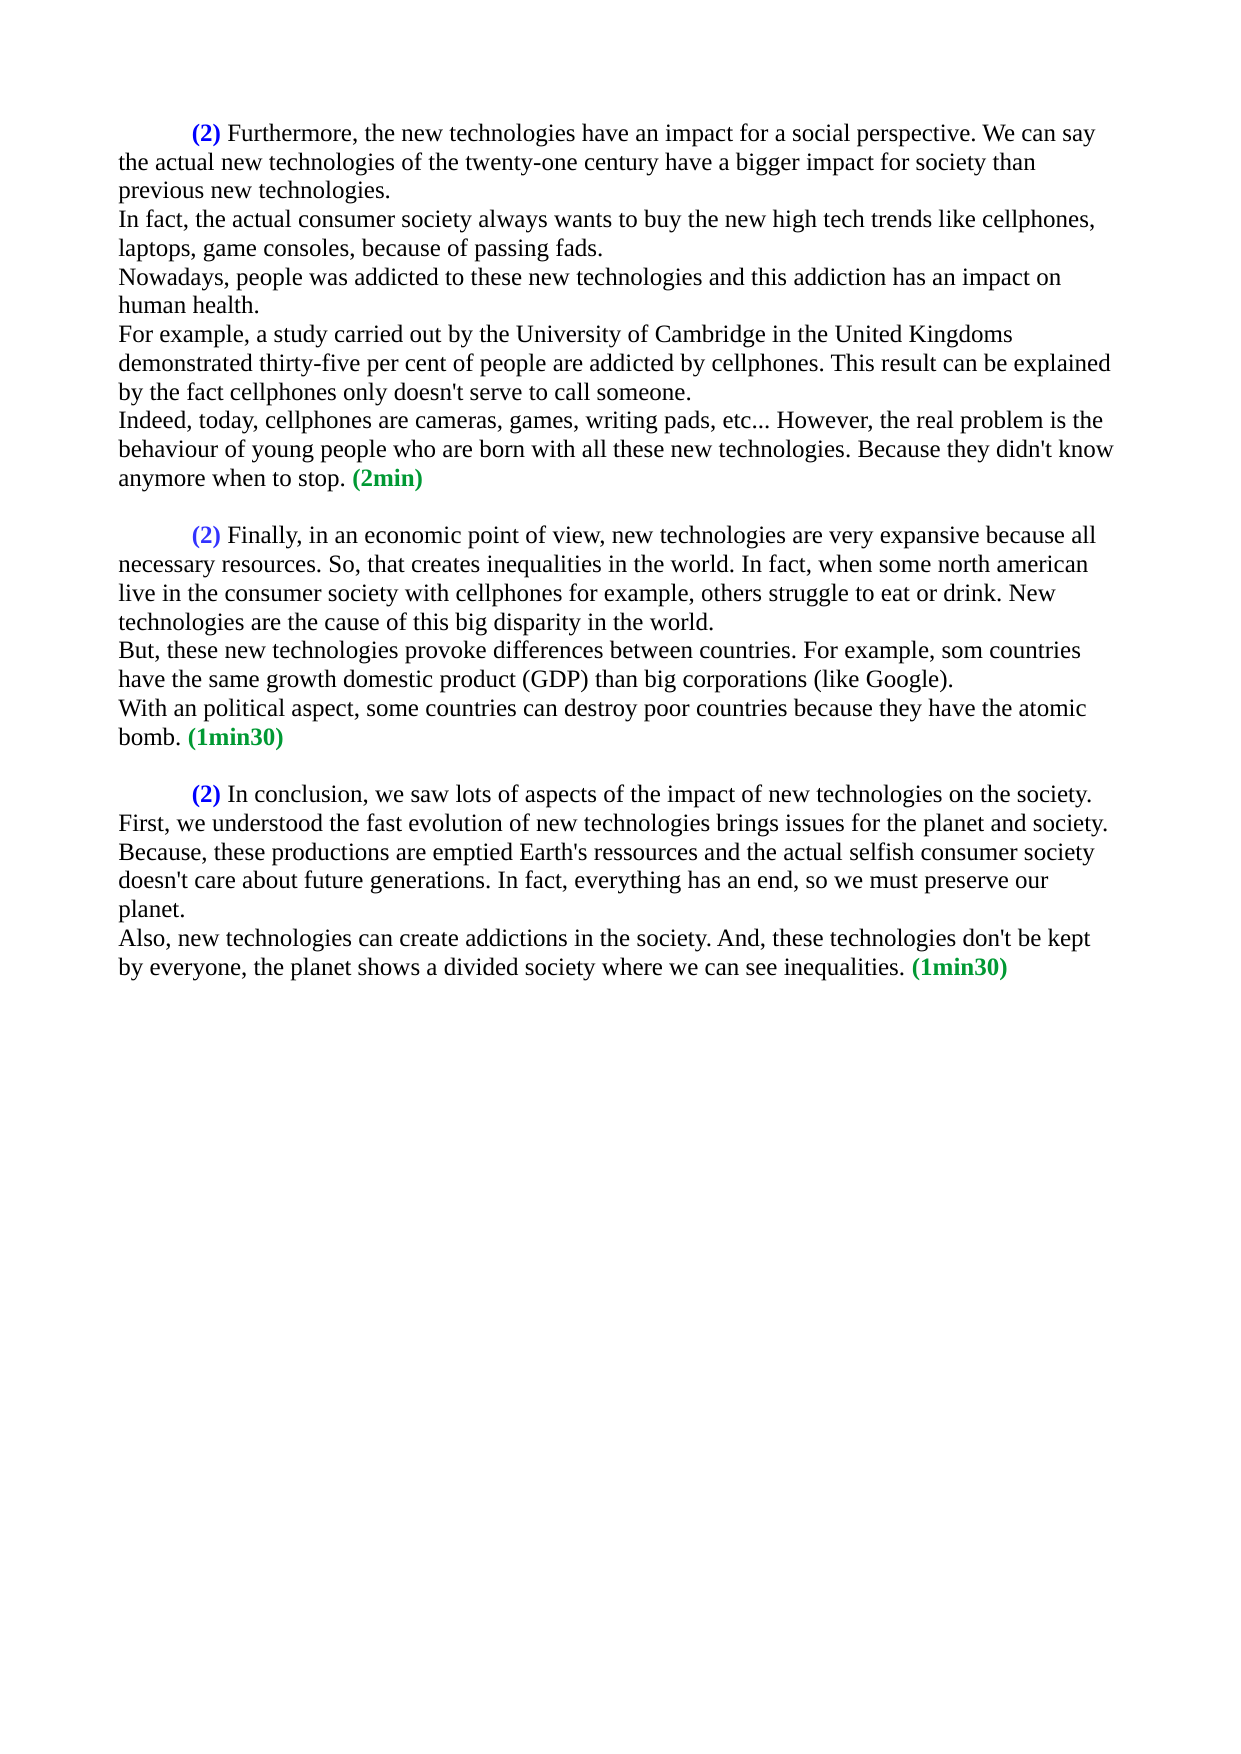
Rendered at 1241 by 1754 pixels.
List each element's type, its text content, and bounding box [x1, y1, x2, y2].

text With an political aspect, some countries can destroy poor countries because they have the atomic bomb. (1min30) [118, 693, 1122, 751]
text Indeed, today, cellphones are cameras, games, writing pads, etc... However, the real problem is the behaviour of young people who are born with all these new technologies. Because they didn't know anymore when to stop. (2min) [118, 406, 1122, 492]
text For example, a study carried out by the University of Cambridge in the United Kingdoms demonstrated thirty-five per cent of people are addicted by cellphones. This result can be explained by the fact cellphones only doesn't serve to call someone. [118, 319, 1122, 406]
text In fact, the actual consumer society always wants to buy the new high tech trends like cellphones, laptops, game consoles, because of passing fads. [118, 204, 1122, 262]
text Nowadays, people was addicted to these new technologies and this addiction has an impact on human health. [118, 262, 1122, 319]
text First, we understood the fast evolution of new technologies brings issues for the planet and society. Because, these productions are emptied Earth's ressources and the actual selfish consumer society doesn't care about future generations. In fact, everything has an end, so we must preserve our planet. [118, 808, 1122, 923]
text (2) Finally, in an economic point of view, new technologies are very expansive because all necessary resources. So, that creates inequalities in the world. In fact, when some north american live in the consumer society with cellphones for example, others struggle to eat or drink. New technologies are the cause of this big disparity in the world. [118, 521, 1122, 636]
text But, these new technologies provoke differences between countries. For example, som countries have the same growth domestic product (GDP) than big corporations (like Google). [118, 636, 1122, 693]
text (2) In conclusion, we saw lots of aspects of the impact of new technologies on the society. [118, 779, 1122, 808]
text (2) Furthermore, the new technologies have an impact for a social perspective. We can say the actual new technologies of the twenty-one century have a bigger impact for society than previous new technologies. [118, 118, 1122, 204]
text Also, new technologies can create addictions in the society. And, these technologies don't be kept by everyone, the planet shows a divided society where we can see inequalities. (1min30) [118, 923, 1122, 981]
